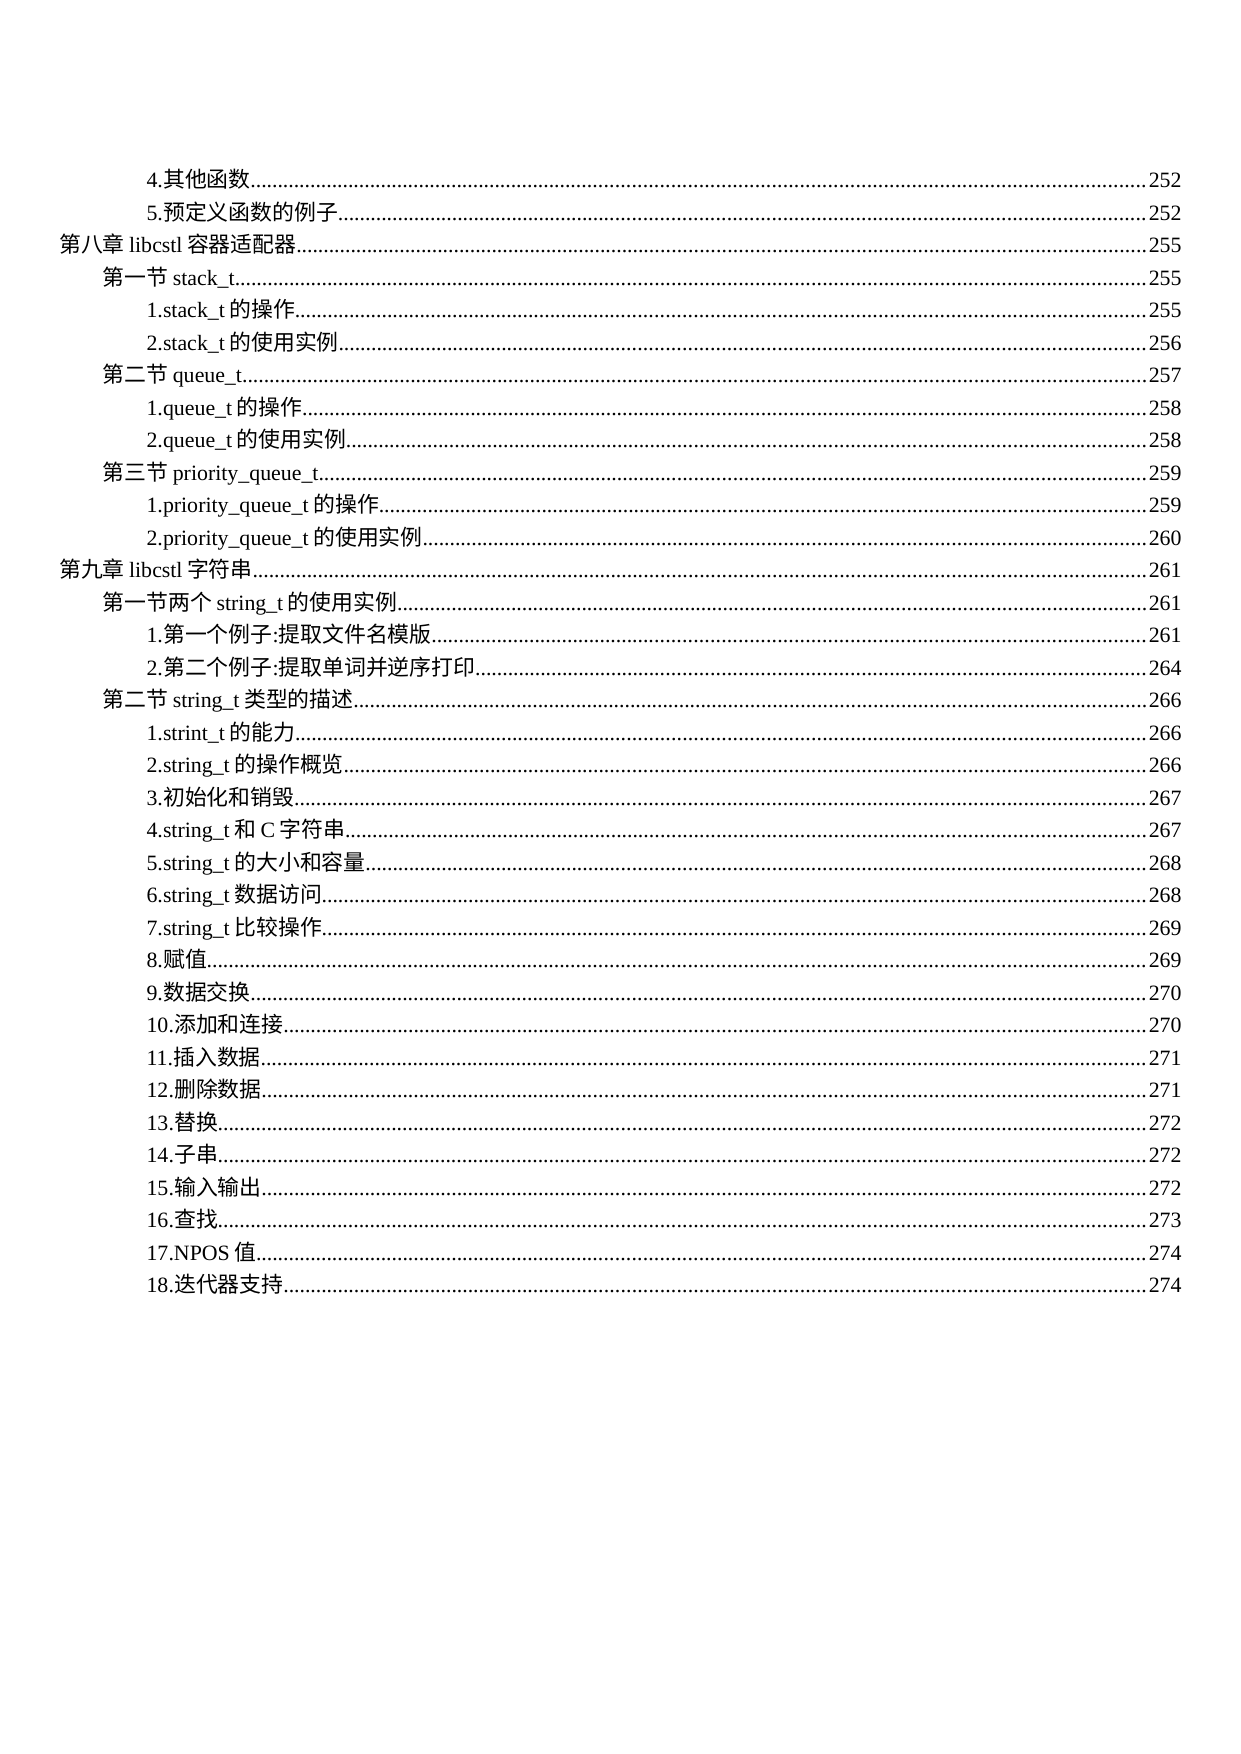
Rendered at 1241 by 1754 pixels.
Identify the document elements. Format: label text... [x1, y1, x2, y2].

text 8.赋值 269 [146, 942, 1181, 974]
text 12.删除数据 271 [146, 1072, 1181, 1104]
text 第九章libcstl字符串 261 [59, 552, 1181, 584]
text 第一节stack_t 255 [103, 259, 1181, 292]
text 13.替换 272 [146, 1104, 1181, 1137]
text 2.queue_t的使用实例 258 [146, 422, 1181, 454]
text 3.初始化和销毁 267 [146, 779, 1181, 812]
text 第八章libcstl容器适配器 255 [59, 227, 1181, 259]
text 5.string_t的大小和容量 268 [146, 844, 1181, 877]
text 9.数据交换 270 [146, 974, 1181, 1007]
text 1.priority_queue_t的操作 259 [146, 487, 1181, 519]
text 1.queue_t的操作 258 [146, 389, 1181, 422]
text 15.输入输出 272 [146, 1169, 1181, 1202]
text 10.添加和连接 270 [146, 1007, 1181, 1039]
text 1.第一个例子:提取文件名模版 261 [146, 617, 1181, 649]
text 17.NPOS值 274 [146, 1234, 1181, 1267]
text 第一节两个string_t的使用实例 261 [103, 584, 1181, 617]
text 2.第二个例子:提取单词并逆序打印 264 [146, 649, 1181, 682]
text 1.stack_t的操作 255 [146, 292, 1181, 324]
text 1.strint_t的能力 266 [146, 714, 1181, 747]
text 第三节priority_queue_t 259 [103, 454, 1181, 487]
text 4.string_t和C字符串 267 [146, 812, 1181, 844]
text 7.string_t比较操作 269 [146, 909, 1181, 942]
text 18.迭代器支持 274 [146, 1267, 1181, 1299]
text 11.插入数据 271 [146, 1039, 1181, 1072]
text 16.查找 273 [146, 1202, 1181, 1234]
text 2.stack_t的使用实例 256 [146, 324, 1181, 357]
text 2.string_t的操作概览 266 [146, 747, 1181, 779]
text 5.预定义函数的例子 252 [146, 194, 1181, 227]
text 6.string_t数据访问 268 [146, 877, 1181, 909]
text 14.子串 272 [146, 1137, 1181, 1169]
text 第二节queue_t 257 [103, 357, 1181, 389]
text 第二节string_t类型的描述 266 [103, 682, 1181, 714]
text 2.priority_queue_t的使用实例 260 [146, 519, 1181, 552]
text 4.其他函数 252 [146, 162, 1181, 194]
